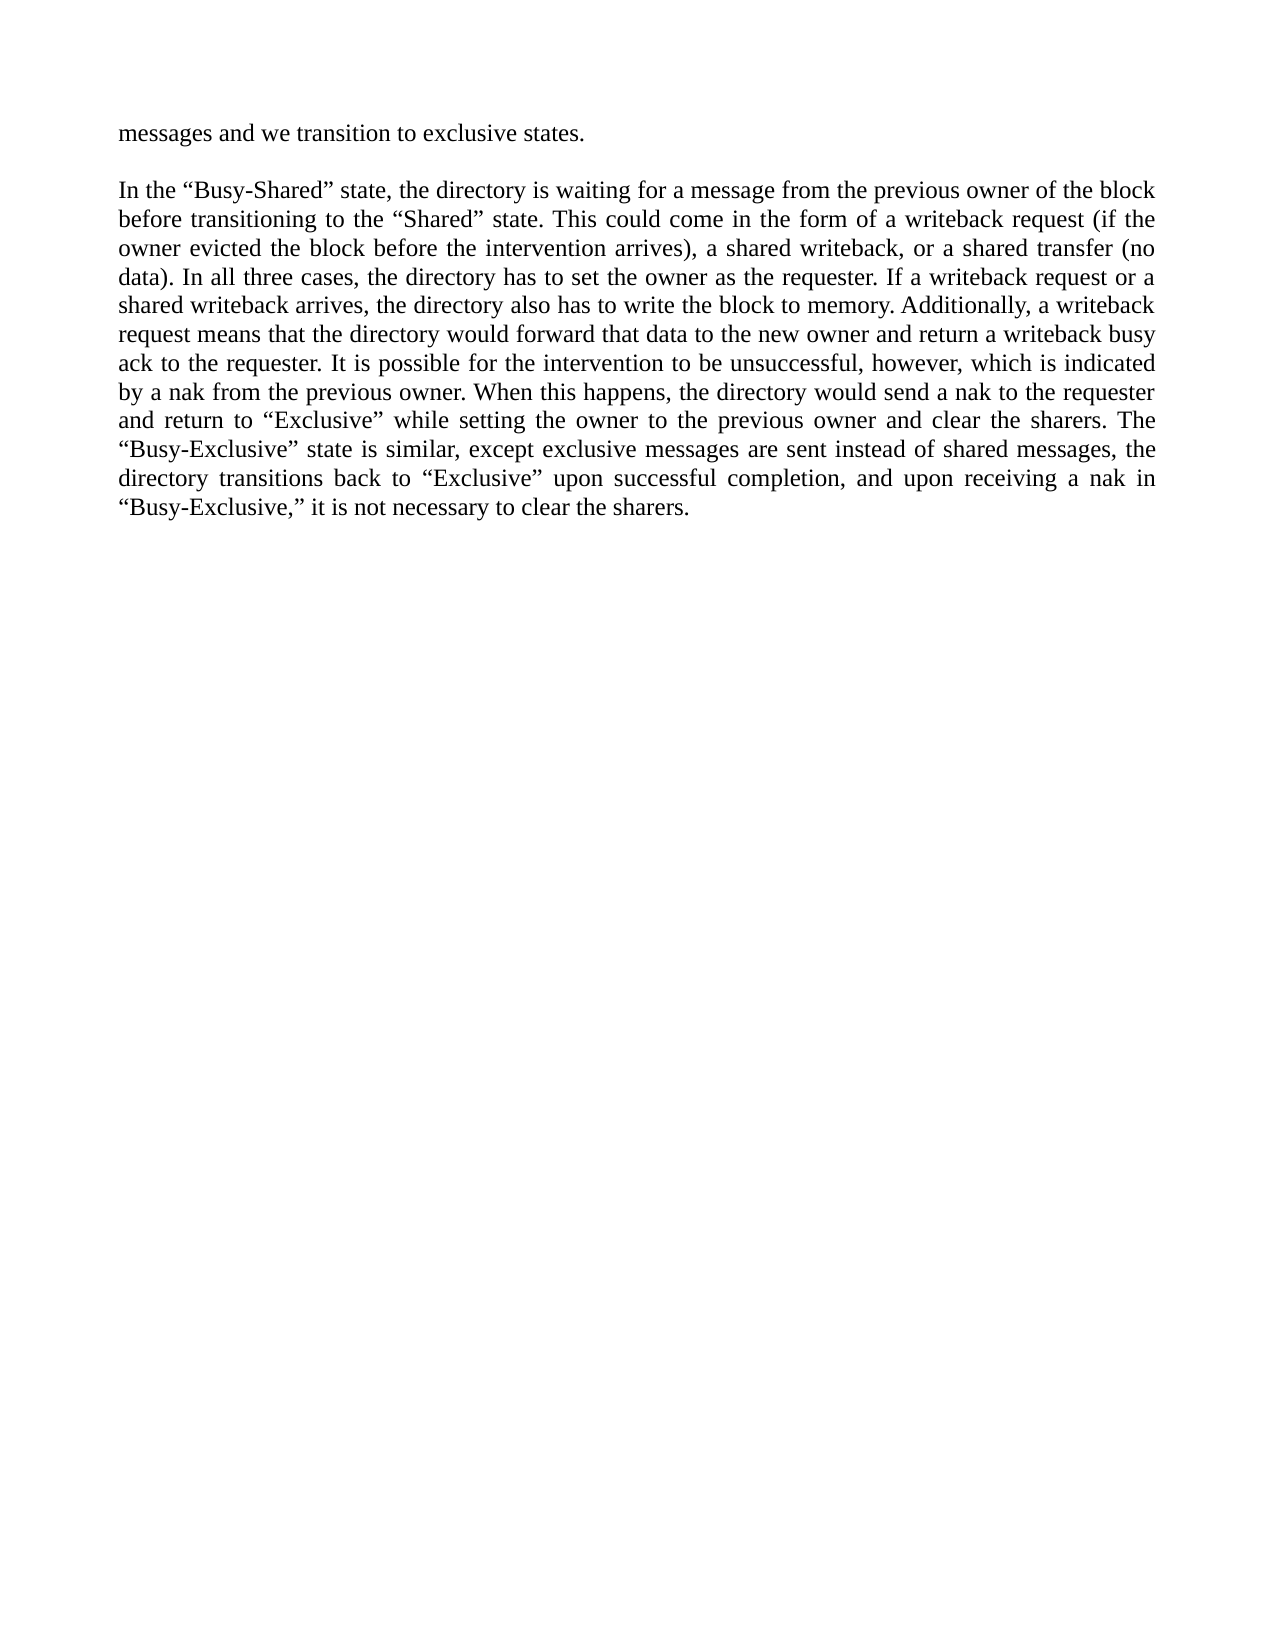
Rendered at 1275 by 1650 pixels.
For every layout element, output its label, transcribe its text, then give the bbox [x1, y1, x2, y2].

text In the “Busy-Shared” state, the directory is waiting for a message from the previous owner of the block before transitioning to the “Shared” state. This could come in the form of a writeback request (if the owner evicted the block before the intervention arrives), a shared writeback, or a shared transfer (no data). In all three cases, the directory has to set the owner as the requester. If a writeback request or a shared writeback arrives, the directory also has to write the block to memory. Additionally, a writeback request means that the directory would forward that data to the new owner and return a writeback busy ack to the requester. It is possible for the intervention to be unsuccessful, however, which is indicated by a nak from the previous owner. When this happens, the directory would send a nak to the requester and return to “Exclusive” while setting the owner to the previous owner and clear the sharers. The “Busy-Exclusive” state is similar, except exclusive messages are sent instead of shared messages, the directory transitions back to “Exclusive” upon successful completion, and upon receiving a nak in “Busy-Exclusive,” it is not necessary to clear the sharers. [118, 176, 1157, 521]
text messages and we transition to exclusive states. [118, 118, 1157, 147]
